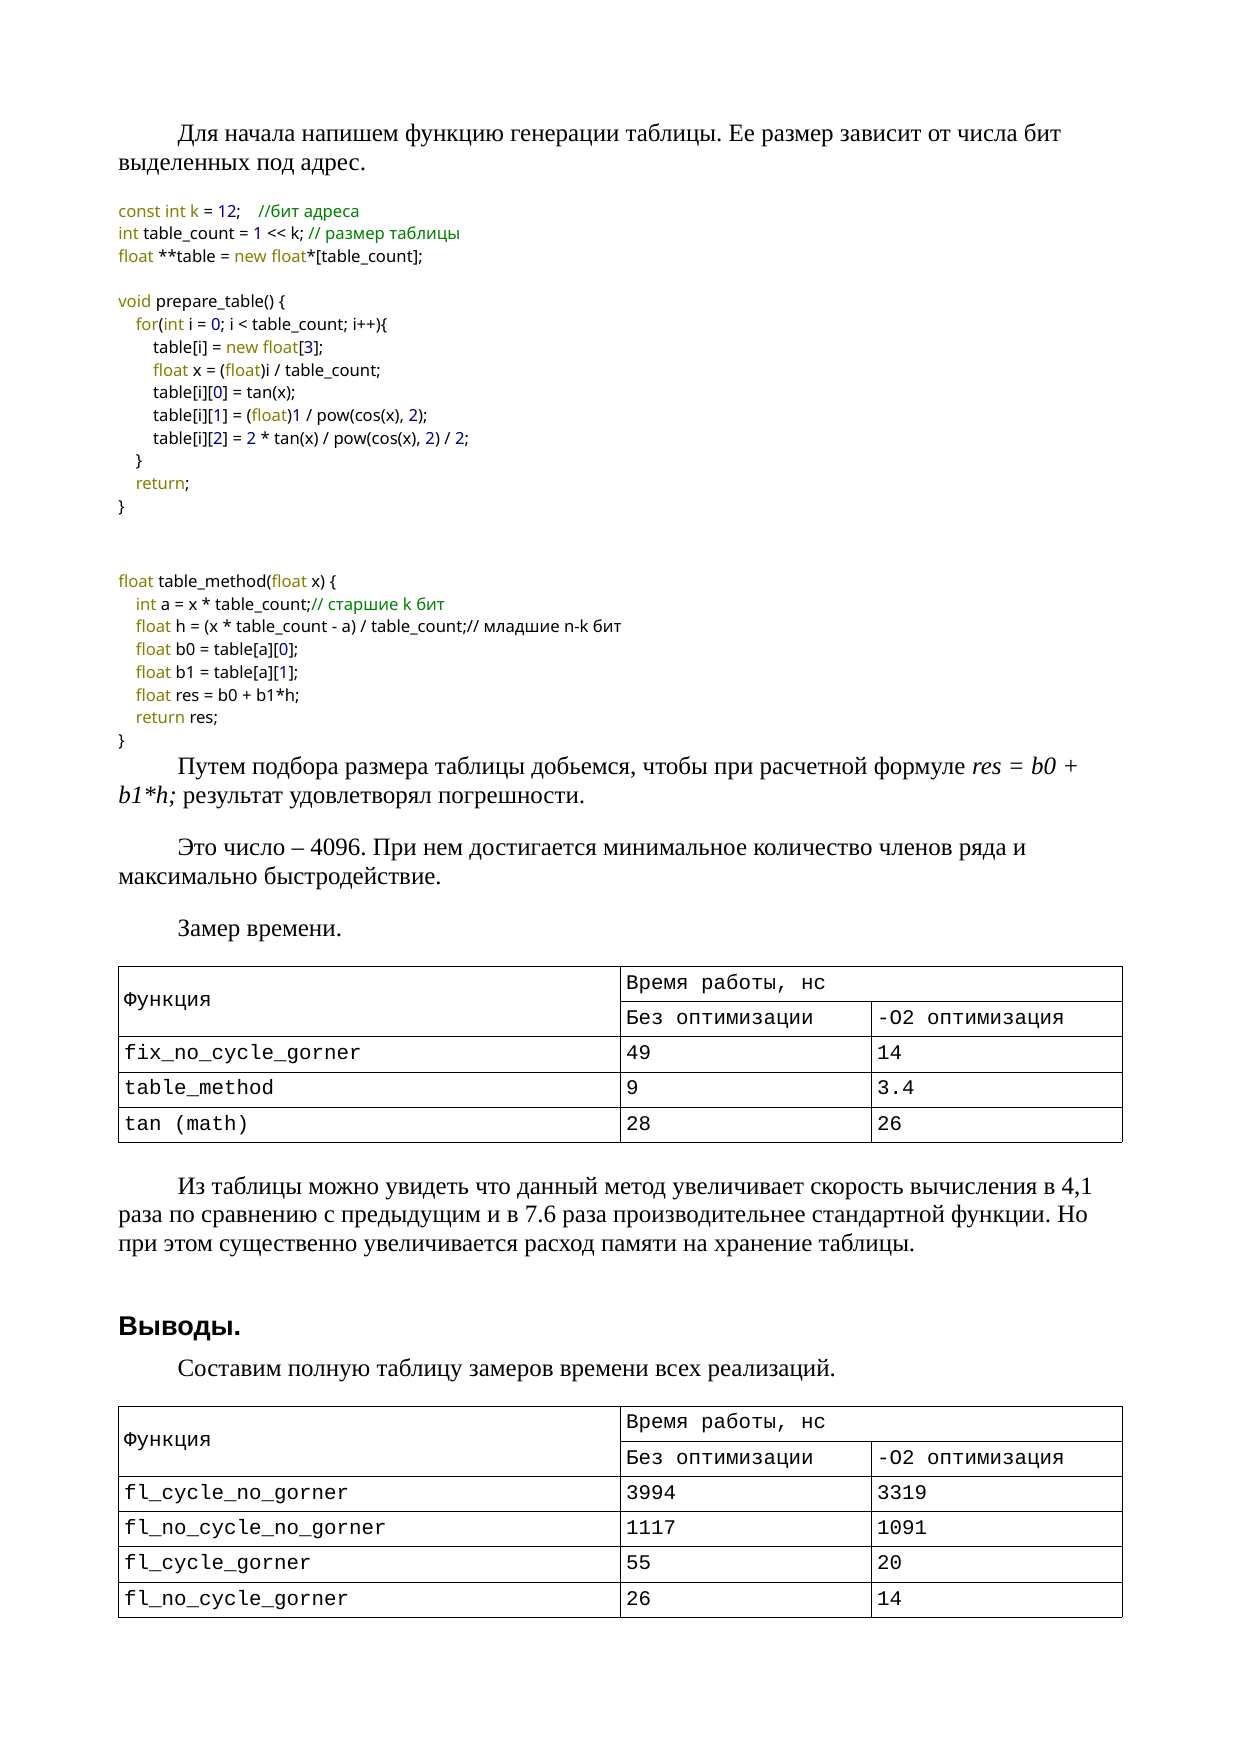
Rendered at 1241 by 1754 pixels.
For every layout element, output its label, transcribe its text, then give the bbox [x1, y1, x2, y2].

text float b1 = table[a][1]; [118, 660, 1122, 683]
text return res; [118, 706, 1122, 728]
text float x = (float)i / table_count; [118, 358, 1122, 381]
text Замер времени. [118, 913, 1122, 942]
text return; [118, 472, 1122, 494]
text float res = b0 + b1*h; [118, 683, 1122, 706]
text Составим полную таблицу замеров времени всех реализаций. [118, 1353, 1122, 1382]
text float b0 = table[a][0]; [118, 638, 1122, 660]
table_cell fl_cycle_no_gorner [119, 1477, 620, 1511]
text int table_count = 1 << k; // размер таблицы [118, 222, 1122, 245]
table_cell 55 [621, 1547, 871, 1582]
table_header Время работы, нс [621, 967, 1122, 1001]
text Из таблицы можно увидеть что данный метод увеличивает скорость вычисления в 4,1 раза по сравнению с предыдущим и в 7.6 раза производительнее стандартной функции. Но при этом существенно увеличивается расход памяти на хранение таблицы. [118, 1171, 1122, 1257]
text float h = (x * table_count - a) / table_count;// младшие n-k бит [118, 615, 1122, 638]
text void prepare_table() { [118, 290, 1122, 313]
table_cell tan (math) [119, 1108, 620, 1142]
table_cell fl_no_cycle_no_gorner [119, 1512, 620, 1546]
text float table_method(float x) { [118, 569, 1122, 592]
table_cell 14 [872, 1037, 1122, 1072]
table_cell 1091 [872, 1512, 1122, 1546]
table_cell 49 [621, 1037, 871, 1072]
text Выводы. [118, 1310, 1122, 1341]
table_cell 20 [872, 1547, 1122, 1582]
text table[i] = new float[3]; [118, 336, 1122, 358]
text table[i][2] = 2 * tan(x) / pow(cos(x), 2) / 2; [118, 426, 1122, 449]
text } [118, 449, 1122, 472]
text for(int i = 0; i < table_count; i++){ [118, 313, 1122, 336]
table_cell 26 [872, 1108, 1122, 1142]
text } [118, 728, 1122, 751]
text const int k = 12; //бит адреса [118, 199, 1122, 222]
text Путем подбора размера таблицы добьемся, чтобы при расчетной формуле res = b0 + b1*h; результат удовлетворял погрешности. [118, 751, 1122, 809]
text table[i][1] = (float)1 / pow(cos(x), 2); [118, 404, 1122, 426]
table_cell 1117 [621, 1512, 871, 1546]
text table[i][0] = tan(x); [118, 381, 1122, 404]
text float **table = new float*[table_count]; [118, 245, 1122, 267]
text int a = x * table_count;// старшие k бит [118, 592, 1122, 615]
table_cell 14 [872, 1583, 1122, 1617]
table_cell fl_no_cycle_gorner [119, 1583, 620, 1617]
table_cell 26 [621, 1583, 871, 1617]
table_cell -O2 оптимизация [872, 1442, 1122, 1476]
table_cell fix_no_cycle_gorner [119, 1037, 620, 1072]
table_cell -O2 оптимизация [872, 1002, 1122, 1036]
table_cell 9 [621, 1073, 871, 1107]
table_cell 3994 [621, 1477, 871, 1511]
table_cell fl_cycle_gorner [119, 1547, 620, 1582]
table_header Функция [119, 967, 620, 1036]
text } [118, 494, 1122, 517]
table_cell table_method [119, 1073, 620, 1107]
table_header Функция [119, 1407, 620, 1476]
table_cell 28 [621, 1108, 871, 1142]
table_cell Без оптимизации [621, 1002, 871, 1036]
table_header Время работы, нс [621, 1407, 1122, 1441]
table_cell 3.4 [872, 1073, 1122, 1107]
table_cell Без оптимизации [621, 1442, 871, 1476]
table_cell 3319 [872, 1477, 1122, 1511]
text Это число – 4096. При нем достигается минимальное количество членов ряда и максимально быстродействие. [118, 832, 1122, 890]
text Для начала напишем функцию генерации таблицы. Ее размер зависит от числа бит выделенных под адрес. [118, 118, 1122, 176]
